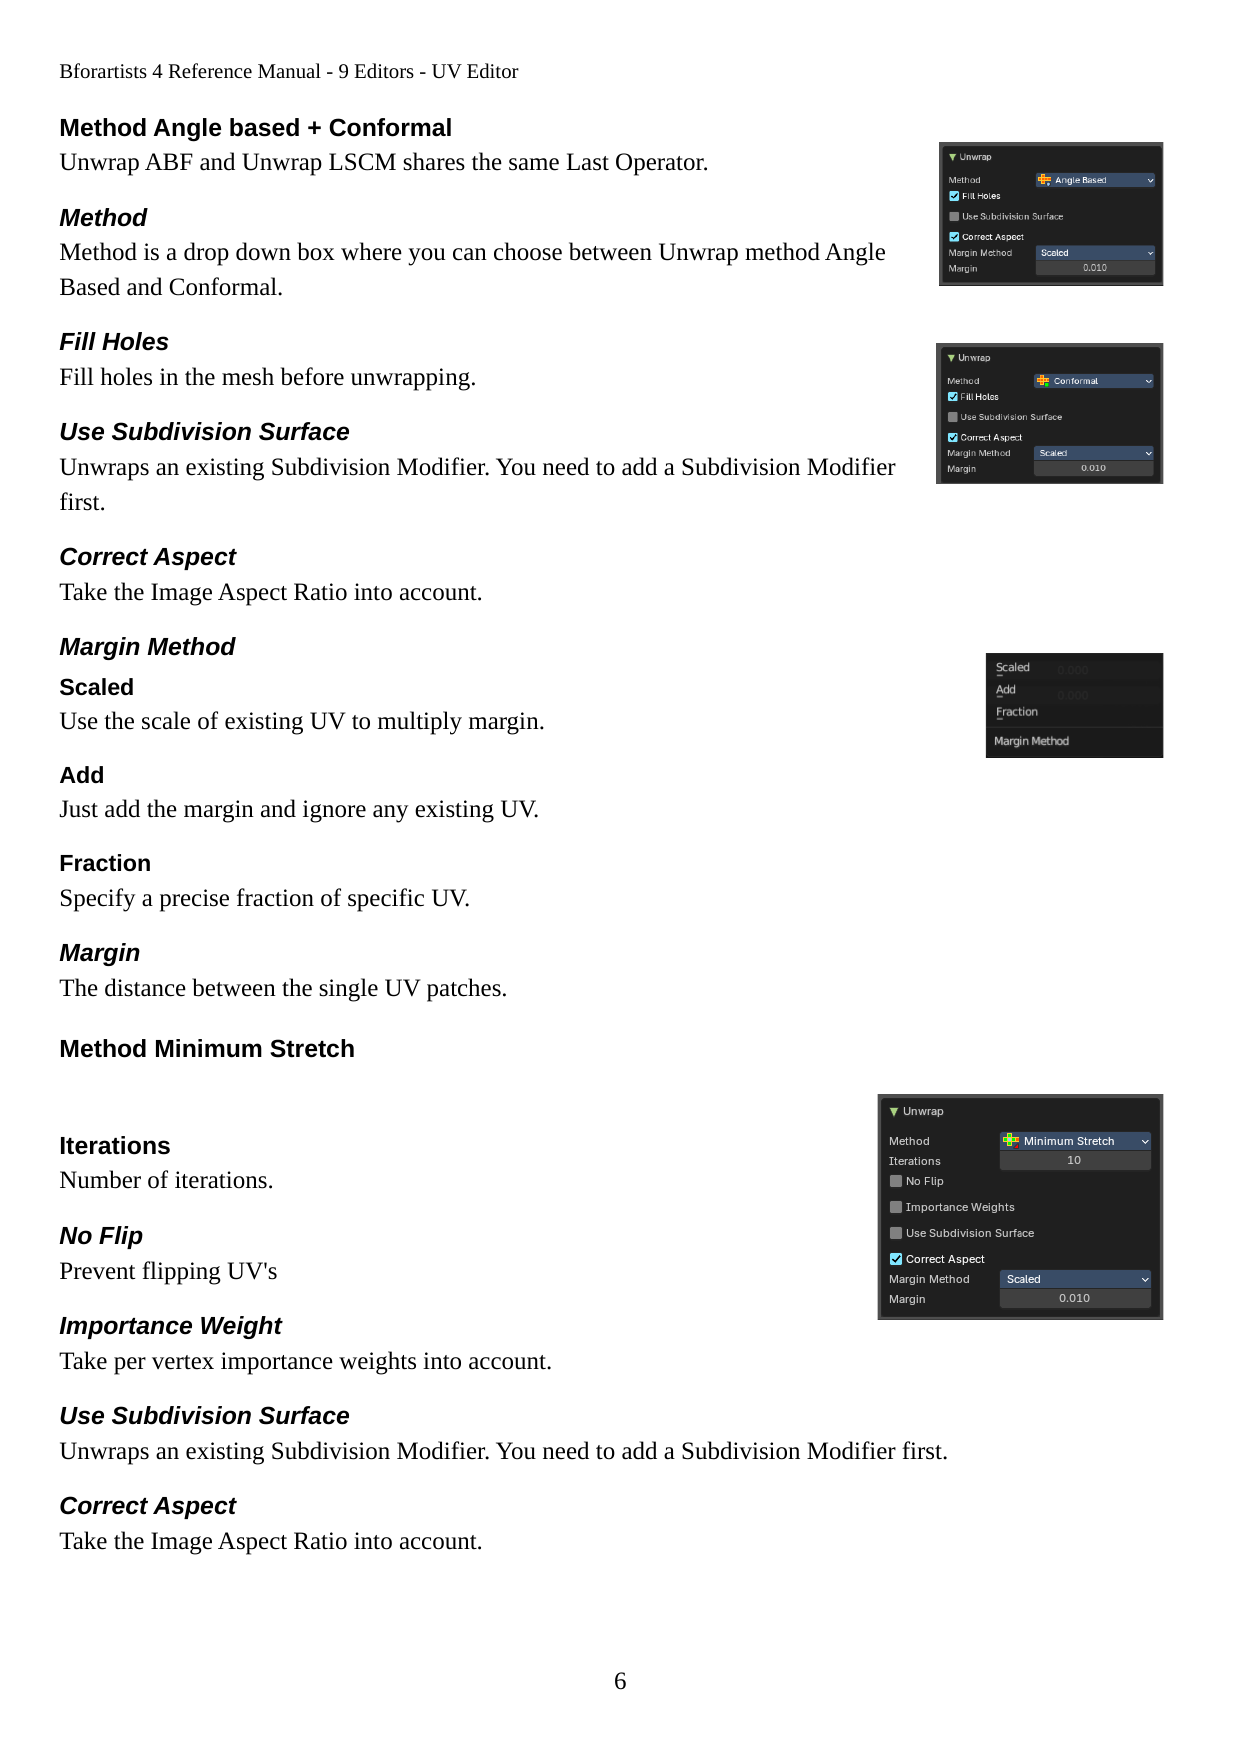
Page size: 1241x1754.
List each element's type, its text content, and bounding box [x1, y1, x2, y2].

subtitle Importance Weight [59, 1311, 1181, 1339]
subtitle Method Angle based + Conformal [59, 113, 1181, 141]
subtitle Use Subdivision Surface [59, 1401, 1181, 1430]
picture [877, 1094, 1164, 1320]
text Number of iterations. [59, 1166, 877, 1194]
text Unwraps an existing Subdivision Modifier. You need to add a Subdivision Modifier first. [59, 452, 1181, 515]
subtitle Fraction [59, 850, 1181, 877]
subtitle Fill Holes [59, 327, 1181, 356]
subtitle Margin [59, 938, 1181, 967]
subtitle No Flip [59, 1221, 877, 1249]
text Take the Image Aspect Ratio into account. [59, 577, 1181, 606]
subtitle [1164, 1221, 1181, 1249]
text Just add the margin and ignore any existing UV. [59, 794, 1181, 823]
text Method is a drop down box where you can choose between Unwrap method Angle Based and Conformal. [59, 237, 1181, 301]
subtitle Correct Aspect [59, 542, 1181, 571]
subtitle Add [59, 761, 1181, 788]
text Use the scale of existing UV to multiply margin. [59, 706, 985, 735]
text Unwraps an existing Subdivision Modifier. You need to add a Subdivision Modifier first. [59, 1436, 1181, 1465]
picture [936, 343, 1164, 484]
subtitle Scaled [59, 673, 985, 700]
text Unwrap ABF and Unwrap LSCM shares the same Last Operator. [59, 147, 939, 176]
subtitle Iterations [59, 1131, 877, 1159]
subtitle Margin Method [59, 632, 1181, 661]
subtitle Correct Aspect [59, 1491, 1181, 1520]
picture [985, 653, 1164, 758]
text Prevent flipping UV's [59, 1256, 877, 1284]
subtitle [1164, 673, 1181, 700]
text [1164, 1166, 1181, 1194]
text The distance between the single UV patches. [59, 973, 1181, 1002]
text Take per vertex importance weights into account. [59, 1346, 1181, 1374]
text Specify a precise fraction of specific UV. [59, 883, 1181, 912]
text Fill holes in the mesh before unwrapping. [59, 362, 936, 391]
subtitle [1164, 203, 1181, 231]
subtitle Use Subdivision Surface [59, 417, 936, 446]
subtitle Method [59, 203, 939, 231]
text [1164, 1256, 1181, 1284]
text Take the Image Aspect Ratio into account. [59, 1526, 1181, 1555]
subtitle [1164, 1131, 1181, 1159]
subtitle [1164, 417, 1181, 446]
subtitle Method Minimum Stretch [59, 1034, 1181, 1063]
picture [939, 142, 1164, 286]
